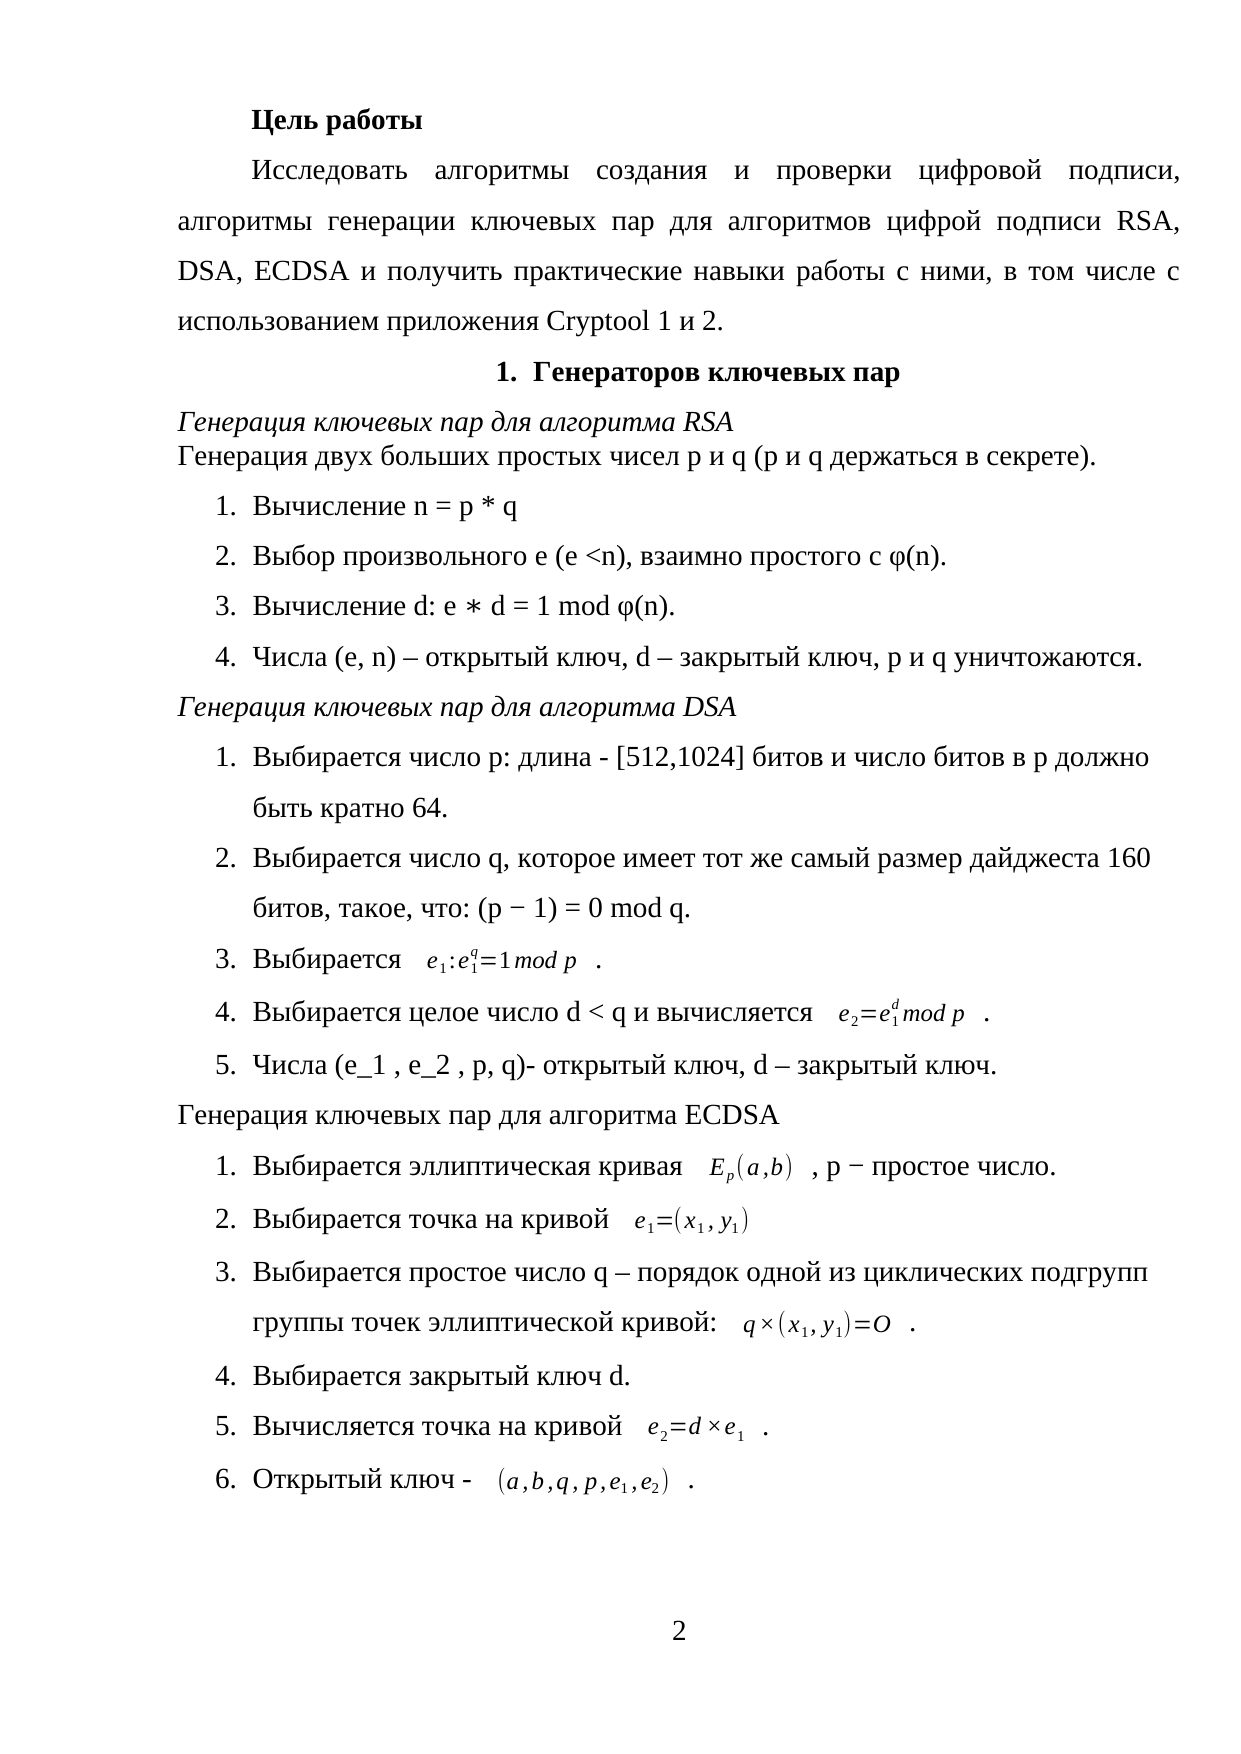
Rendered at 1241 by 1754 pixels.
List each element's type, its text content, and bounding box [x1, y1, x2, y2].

list Числа (e, n) – открытый ключ, d – закрытый ключ, p и q уничтожаются. [215, 639, 1181, 672]
text Генерация ключевых пар для алгоритма DSA [177, 689, 1181, 723]
list Выбирается точка на кривой [215, 1201, 1181, 1237]
list Выбирается простое число q – порядок одной из циклических подгрупп группы точек эллиптической кривой: . [215, 1254, 1181, 1341]
list Вычисляется точка на кривой . [215, 1408, 1181, 1444]
text Исследовать алгоритмы создания и проверки цифровой подписи, алгоритмы генерации ключевых пар для алгоритмов цифрой подписи RSA, DSA, ECDSA и получить практические навыки работы с ними, в том числе с использованием приложения Cryptool 1 и 2. [177, 152, 1181, 337]
subtitle Генераторов ключевых пар [215, 354, 1181, 387]
list Вычисление n = p * q [215, 488, 1181, 521]
text Генерация ключевых пар для алгоритма RSA [177, 404, 1181, 438]
list Выбирается целое число d < q и вычисляется . [215, 994, 1181, 1030]
list Вычисление d: e ∗ d = 1 mod φ(n). [215, 588, 1181, 622]
list Выбор произвольного e (e <n), взаимно простого с φ(n). [215, 538, 1181, 572]
list Выбирается число p: длина - [512,1024] битов и число битов в p должно быть кратно 64. [215, 739, 1181, 823]
list Выбирается эллиптическая кривая , p − простое число. [215, 1148, 1181, 1184]
list Выбирается число q, которое имеет тот же самый размер дайджеста 160 битов, такое, что: (p − 1) = 0 mod q. [215, 840, 1181, 924]
text Генерация двух больших простых чисел p и q (p и q держаться в секрете). [177, 438, 1181, 471]
list Выбирается закрытый ключ d. [215, 1358, 1181, 1391]
subtitle Цель работы [177, 102, 1181, 136]
list Выбирается . [215, 941, 1181, 977]
text Генерация ключевых пар для алгоритма ECDSA [177, 1097, 1181, 1131]
list Открытый ключ - . [215, 1461, 1181, 1497]
list Числа (e_1 , e_2 , p, q)- открытый ключ, d – закрытый ключ. [215, 1047, 1181, 1081]
